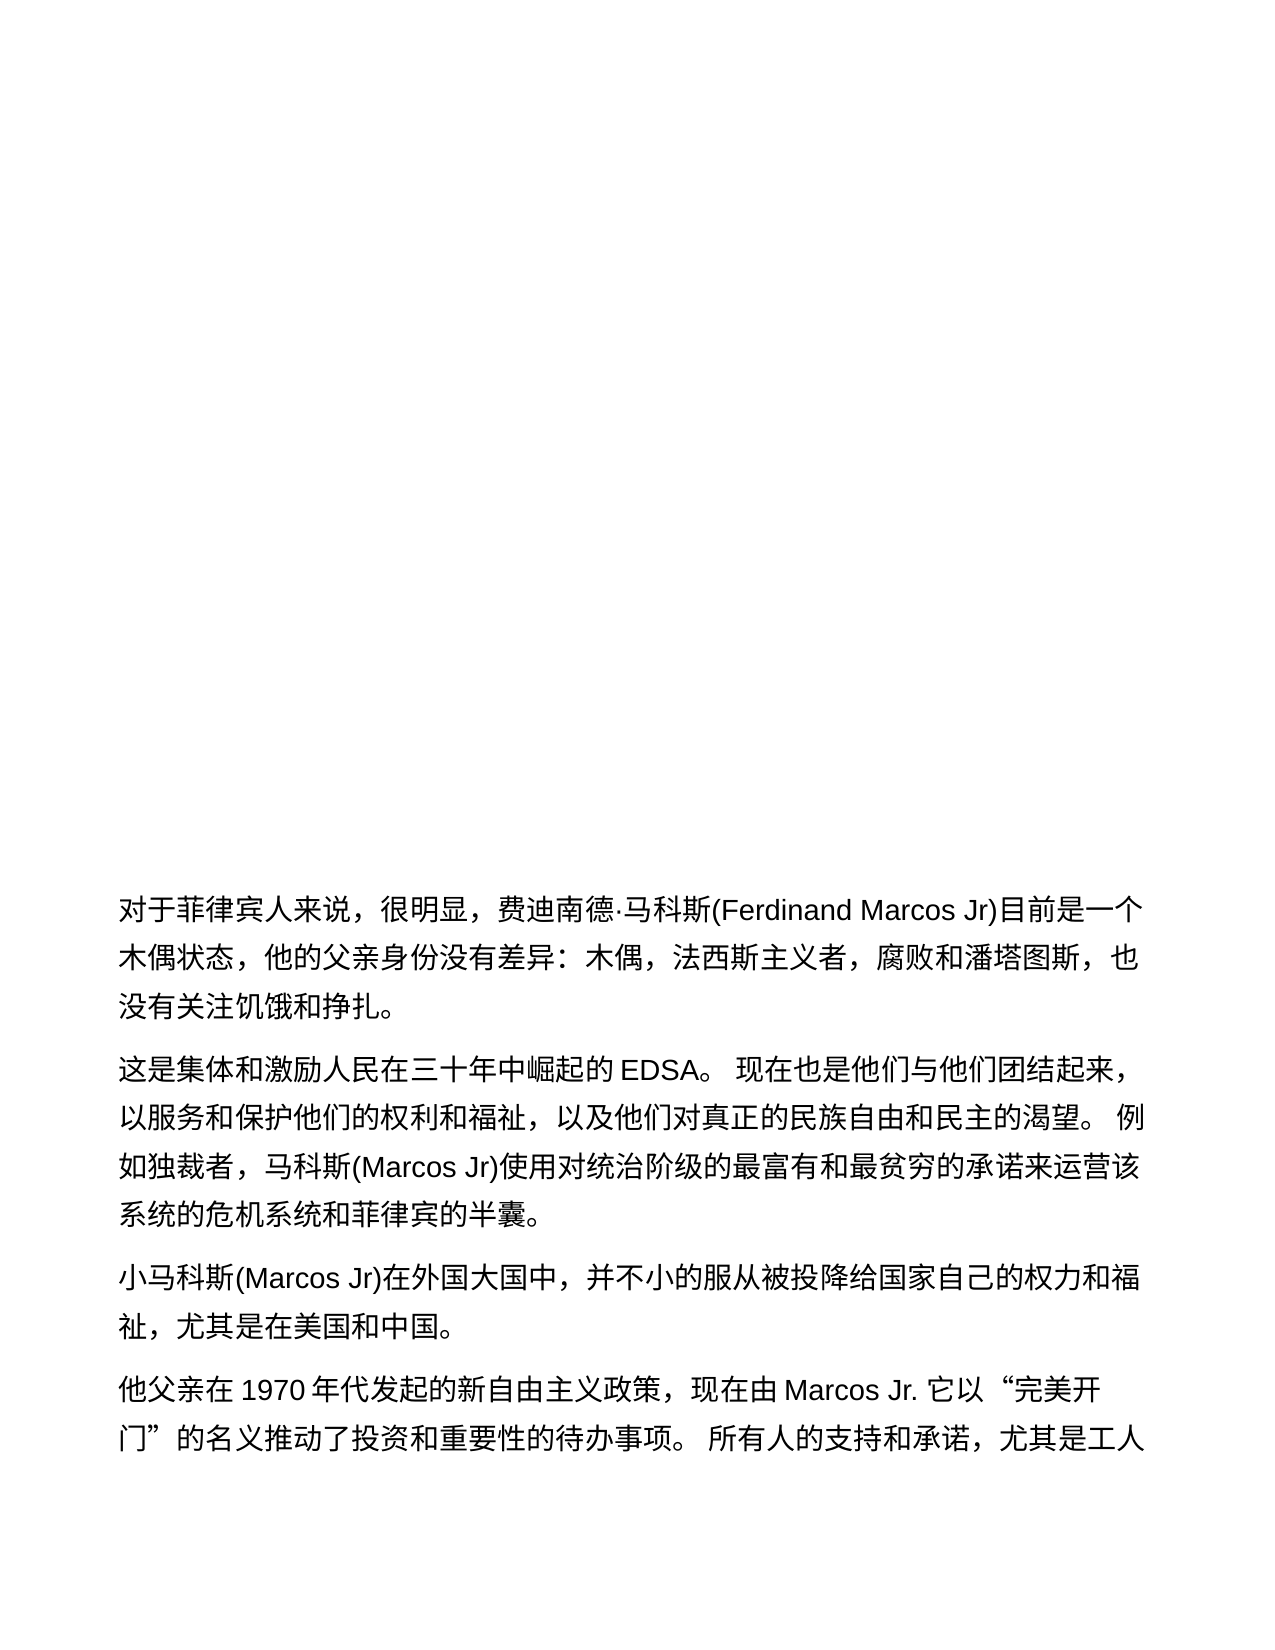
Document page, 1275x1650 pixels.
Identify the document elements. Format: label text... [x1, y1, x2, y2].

text 对于菲律宾人来说，很明显，费迪南德·马科斯(Ferdinand Marcos Jr)目前是一个木偶状态，他的父亲身份没有差异：木偶，法西斯主义者，腐败和潘塔图斯，也没有关注饥饿和挣扎。 [118, 118, 1157, 1025]
text 他父亲在1970年代发起的新自由主义政策，现在由Marcos Jr. 它以“完美开门”的名义推动了投资和重要性的待办事项。 所有人的支持和承诺，尤其是工人 [118, 1367, 1157, 1457]
text 这是集体和激励人民在三十年中崛起的EDSA。 现在也是他们与他们团结起来，以服务和保护他们的权利和福祉，以及他们对真正的民族自由和民主的渴望。 例如独裁者，马科斯(Marcos Jr)使用对统治阶级的最富有和最贫穷的承诺来运营该系统的危机系统和菲律宾的半囊。 [118, 1046, 1157, 1234]
text 小马科斯(Marcos Jr)在外国大国中，并不小的服从被投降给国家自己的权力和福祉，尤其是在美国和中国。 [118, 1255, 1157, 1346]
